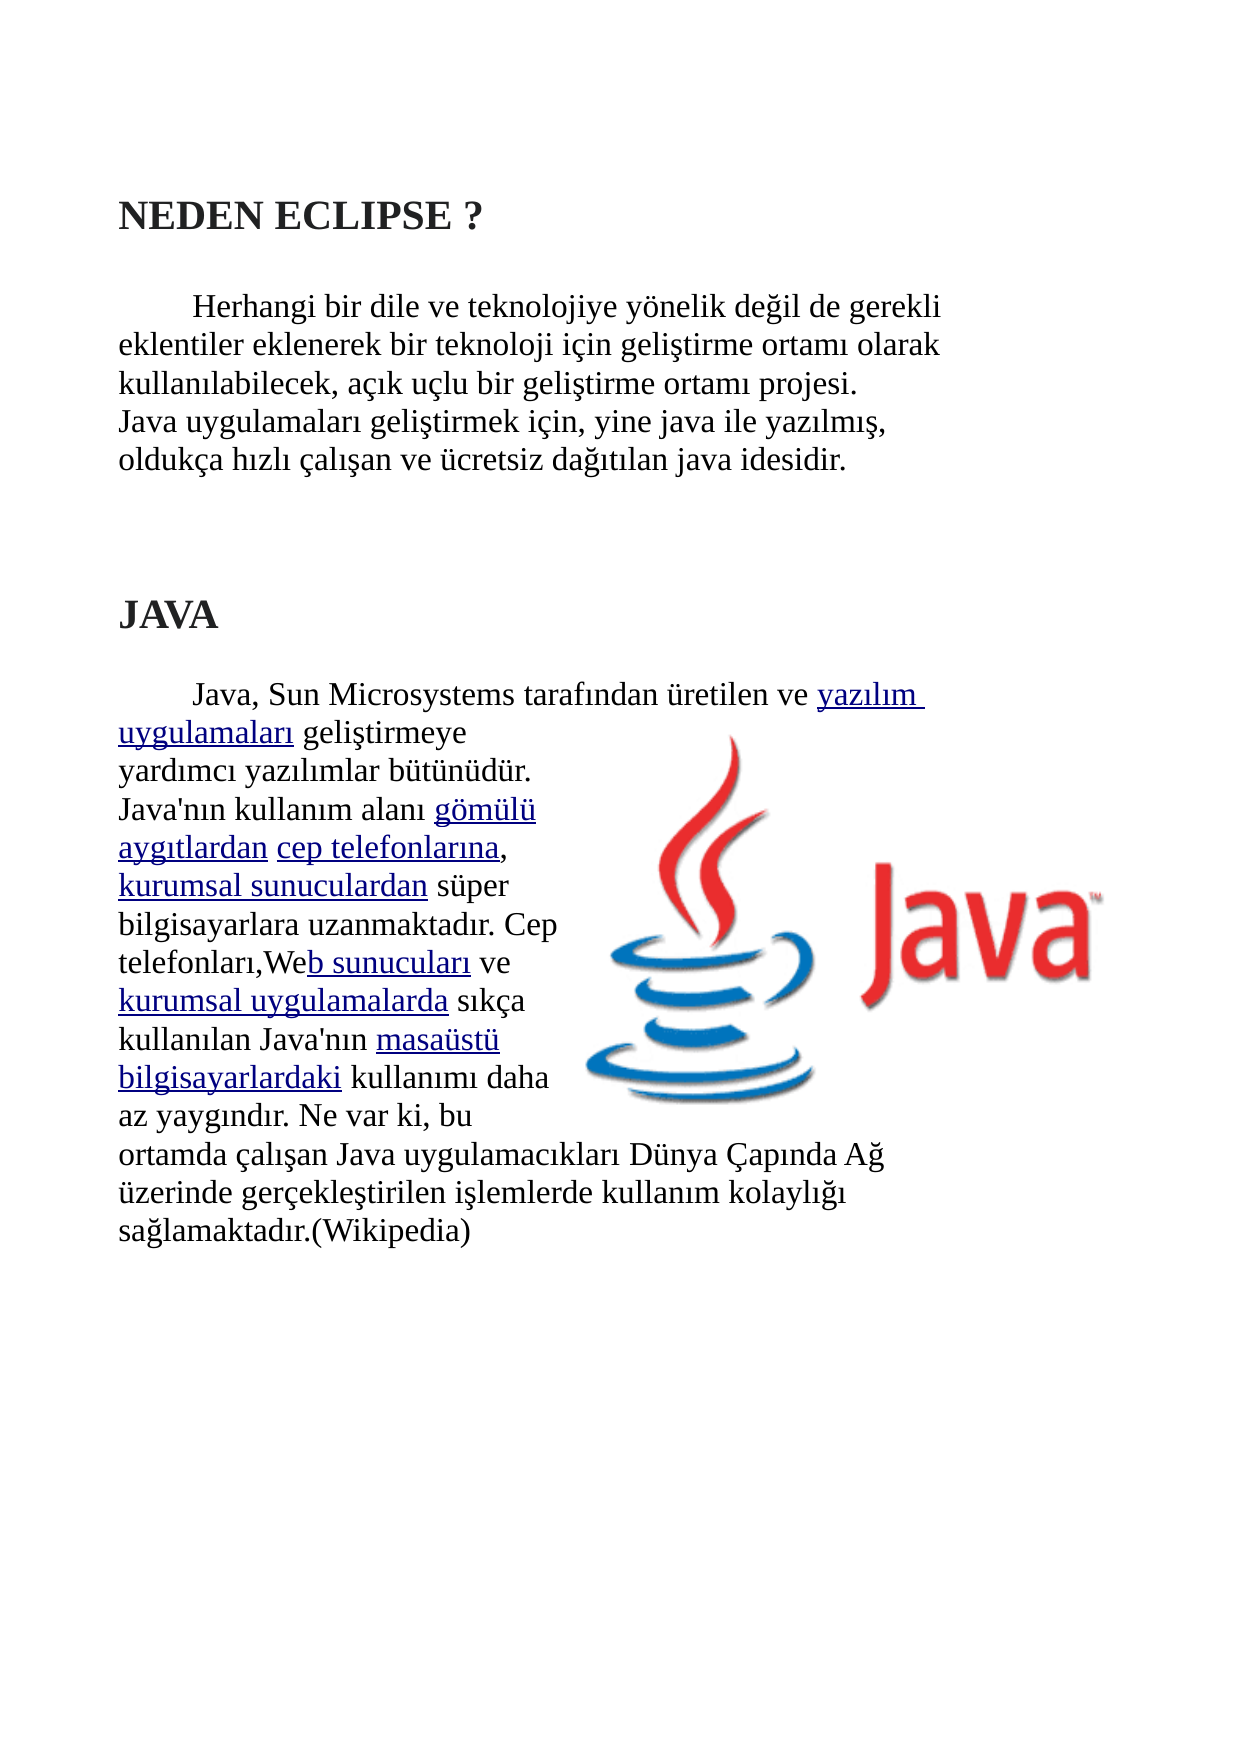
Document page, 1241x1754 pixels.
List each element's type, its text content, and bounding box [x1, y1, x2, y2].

text Java uygulamaları geliştirmek için, yine java ile yazılmış, oldukça hızlı çalışan ve ücretsiz dağıtılan java idesidir. [118, 401, 999, 478]
text Herhangi bir dile ve teknolojiye yönelik değil de gerekli eklentiler eklenerek bir teknoloji için geliştirme ortamı olarak kullanılabilecek, açık uçlu bir geliştirme ortamı projesi. [118, 286, 999, 401]
text JAVA [118, 590, 999, 638]
text Java, Sun Microsystems tarafından üretilen ve yazılım uygulamaları geliştirmeye yardımcı yazılımlar bütünüdür. Java'nın kullanım alanı gömülü aygıtlardan cep telefonlarına, kurumsal sunuculardan süper bilgisayarlara uzanmaktadır. Cep telefonları,Web sunucuları ve kurumsal uygulamalarda sıkça kullanılan Java'nın masaüstü bilgisayarlardaki kullanımı daha az yaygındır. Ne var ki, bu ortamda çalışan Java uygulamacıkları Dünya Çapında Ağ üzerinde gerçekleştirilen işlemlerde kullanım kolaylığı sağlamaktadır.(Wikipedia) [118, 674, 999, 1249]
text NEDEN ECLIPSE ? [118, 190, 999, 238]
